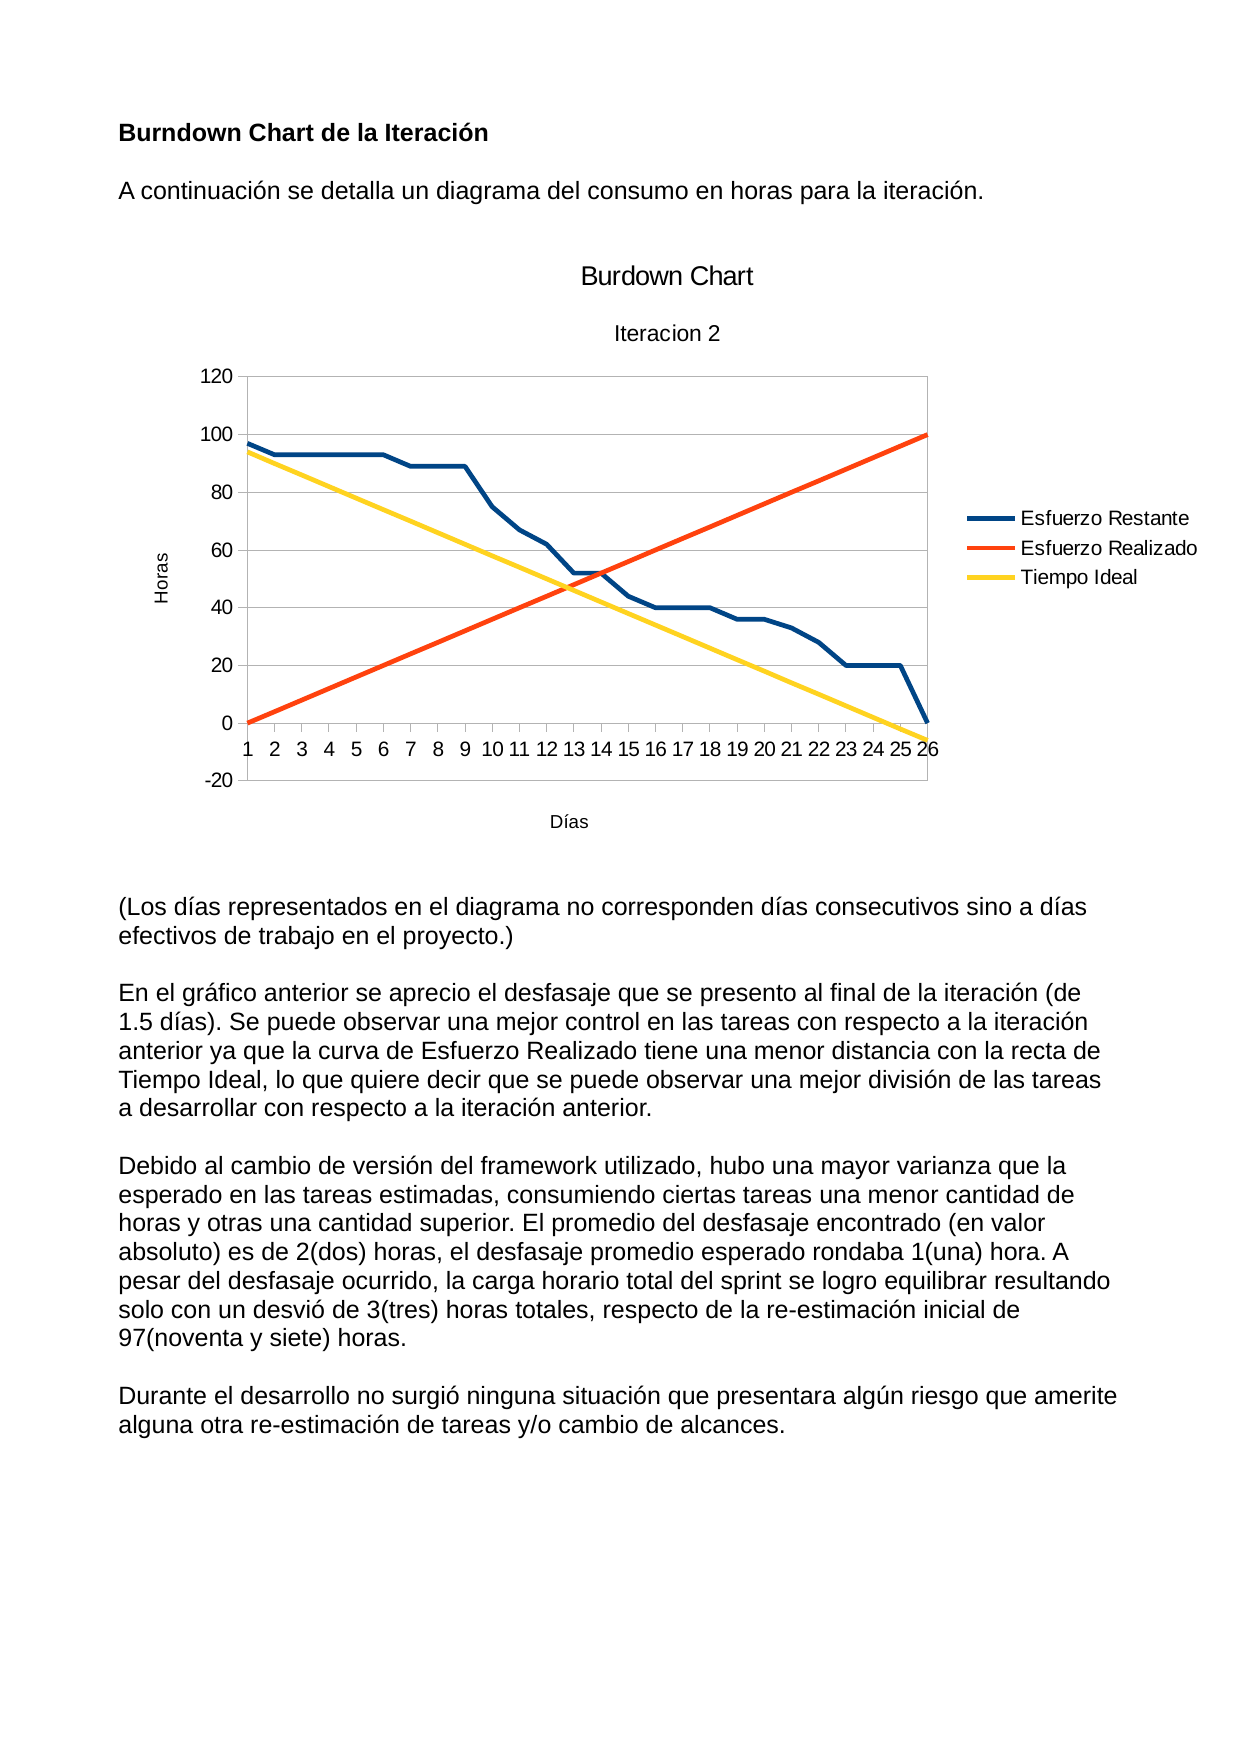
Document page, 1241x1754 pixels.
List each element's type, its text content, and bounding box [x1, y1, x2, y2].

text A continuación se detalla un diagrama del consumo en horas para la iteración. [118, 176, 1122, 204]
text Burndown Chart de la Iteración [118, 118, 1122, 147]
text Debido al cambio de versión del framework utilizado, hubo una mayor varianza que la esperado en las tareas estimadas, consumiendo ciertas tareas una menor cantidad de horas y otras una cantidad superior. El promedio del desfasaje encontrado (en valor absoluto) es de 2(dos) horas, el desfasaje promedio esperado rondaba 1(una) hora. A pesar del desfasaje ocurrido, la carga horario total del sprint se logro equilibrar resultando solo con un desvió de 3(tres) horas totales, respecto de la re-estimación inicial de 97(noventa y siete) horas. [118, 1151, 1122, 1352]
text En el gráfico anterior se aprecio el desfasaje que se presento al final de la iteración (de 1.5 días). Se puede observar una mejor control en las tareas con respecto a la iteración anterior ya que la curva de Esfuerzo Realizado tiene una menor distancia con la recta de Tiempo Ideal, lo que quiere decir que se puede observar una mejor división de las tareas a desarrollar con respecto a la iteración anterior. [118, 978, 1122, 1122]
text Durante el desarrollo no surgió ninguna situación que presentara algún riesgo que amerite alguna otra re-estimación de tareas y/o cambio de alcances. [118, 1381, 1122, 1438]
text (Los días representados en el diagrama no corresponden días consecutivos sino a días efectivos de trabajo en el proyecto.) [118, 892, 1122, 949]
